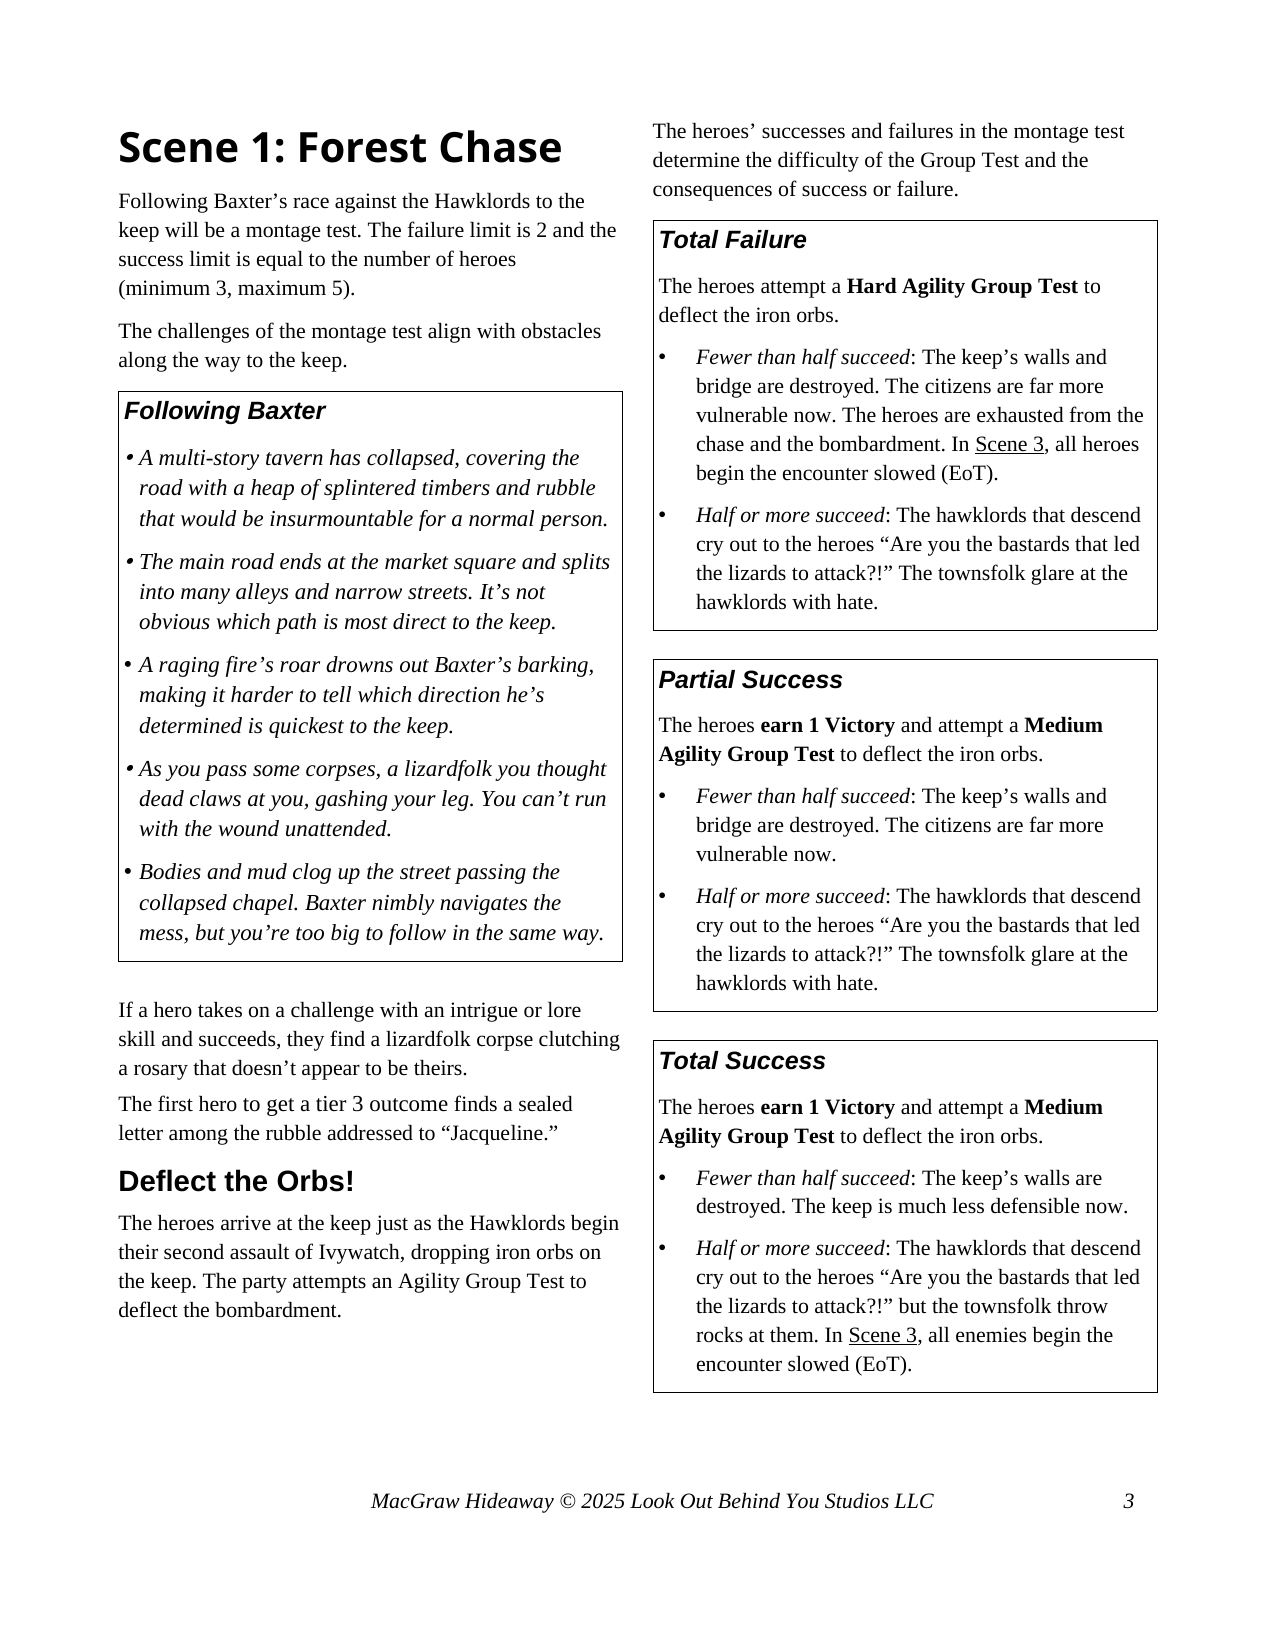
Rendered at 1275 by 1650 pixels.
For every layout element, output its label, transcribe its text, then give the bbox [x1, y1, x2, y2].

table_header Total Failure The heroes attempt a Hard Agility Group Test to deflect the iron orbs. Fewer than half succeed: The keep’s walls and bridge are destroyed. The citizens are far more vulnerable now. The heroes are exhausted from the chase and the bombardment. In Scene 3, all heroes begin the encounter slowed (EoT). Half or more succeed: The hawklords that descend cry out to the heroes “Are you the bastards that led the lizards to attack?!” The townsfolk glare at the hawklords with hate. [654, 221, 1157, 630]
table_header Partial Success The heroes earn 1 Victory and attempt a Medium Agility Group Test to deflect the iron orbs. Fewer than half succeed: The keep’s walls and bridge are destroyed. The citizens are far more vulnerable now. Half or more succeed: The hawklords that descend cry out to the heroes “Are you the bastards that led the lizards to attack?!” The townsfolk glare at the hawklords with hate. [654, 660, 1157, 1011]
subtitle Deflect the Orbs! [118, 1163, 622, 1197]
text Following Baxter’s race against the Hawklords to the keep will be a montage test. The failure limit is 2 and the success limit is equal to the number of heroes (minimum 3, maximum 5). [118, 188, 622, 300]
text The first hero to get a tier 3 outcome finds a sealed letter among the rubble addressed to “Jacqueline.” [118, 1090, 622, 1145]
subtitle Scene 1: Forest Chase [118, 118, 622, 175]
text If a hero takes on a challenge with an intrigue or lore skill and succeeds, they find a lizardfolk corpse clutching a rosary that doesn’t appear to be theirs. [118, 997, 622, 1080]
table_header Following Baxter A multi-story tavern has collapsed, covering the road with a heap of splintered timbers and rubble that would be insurmountable for a normal person. The main road ends at the market square and splits into many alleys and narrow streets. It’s not obvious which path is most direct to the keep. A raging fire’s roar drowns out Baxter’s barking, making it harder to tell which direction he’s determined is quickest to the keep. As you pass some corpses, a lizardfolk you thought dead claws at you, gashing your leg. You can’t run with the wound unattended. Bodies and mud clog up the street passing the collapsed chapel. Baxter nimbly navigates the mess, but you’re too big to follow in the same way. [119, 392, 622, 961]
text The heroes arrive at the keep just as the Hawklords begin their second assault of Ivywatch, dropping iron orbs on the keep. The party attempts an Agility Group Test to deflect the bombardment. [118, 1210, 622, 1322]
text The challenges of the montage test align with obstacles along the way to the keep. [118, 318, 622, 372]
text The heroes’ successes and failures in the montage test determine the difficulty of the Group Test and the consequences of success or failure. [652, 118, 1157, 201]
table_header Total Success The heroes earn 1 Victory and attempt a Medium Agility Group Test to deflect the iron orbs. Fewer than half succeed: The keep’s walls are destroyed. The keep is much less defensible now. Half or more succeed: The hawklords that descend cry out to the heroes “Are you the bastards that led the lizards to attack?!” but the townsfolk throw rocks at them. In Scene 3, all enemies begin the encounter slowed (EoT). [654, 1041, 1157, 1392]
